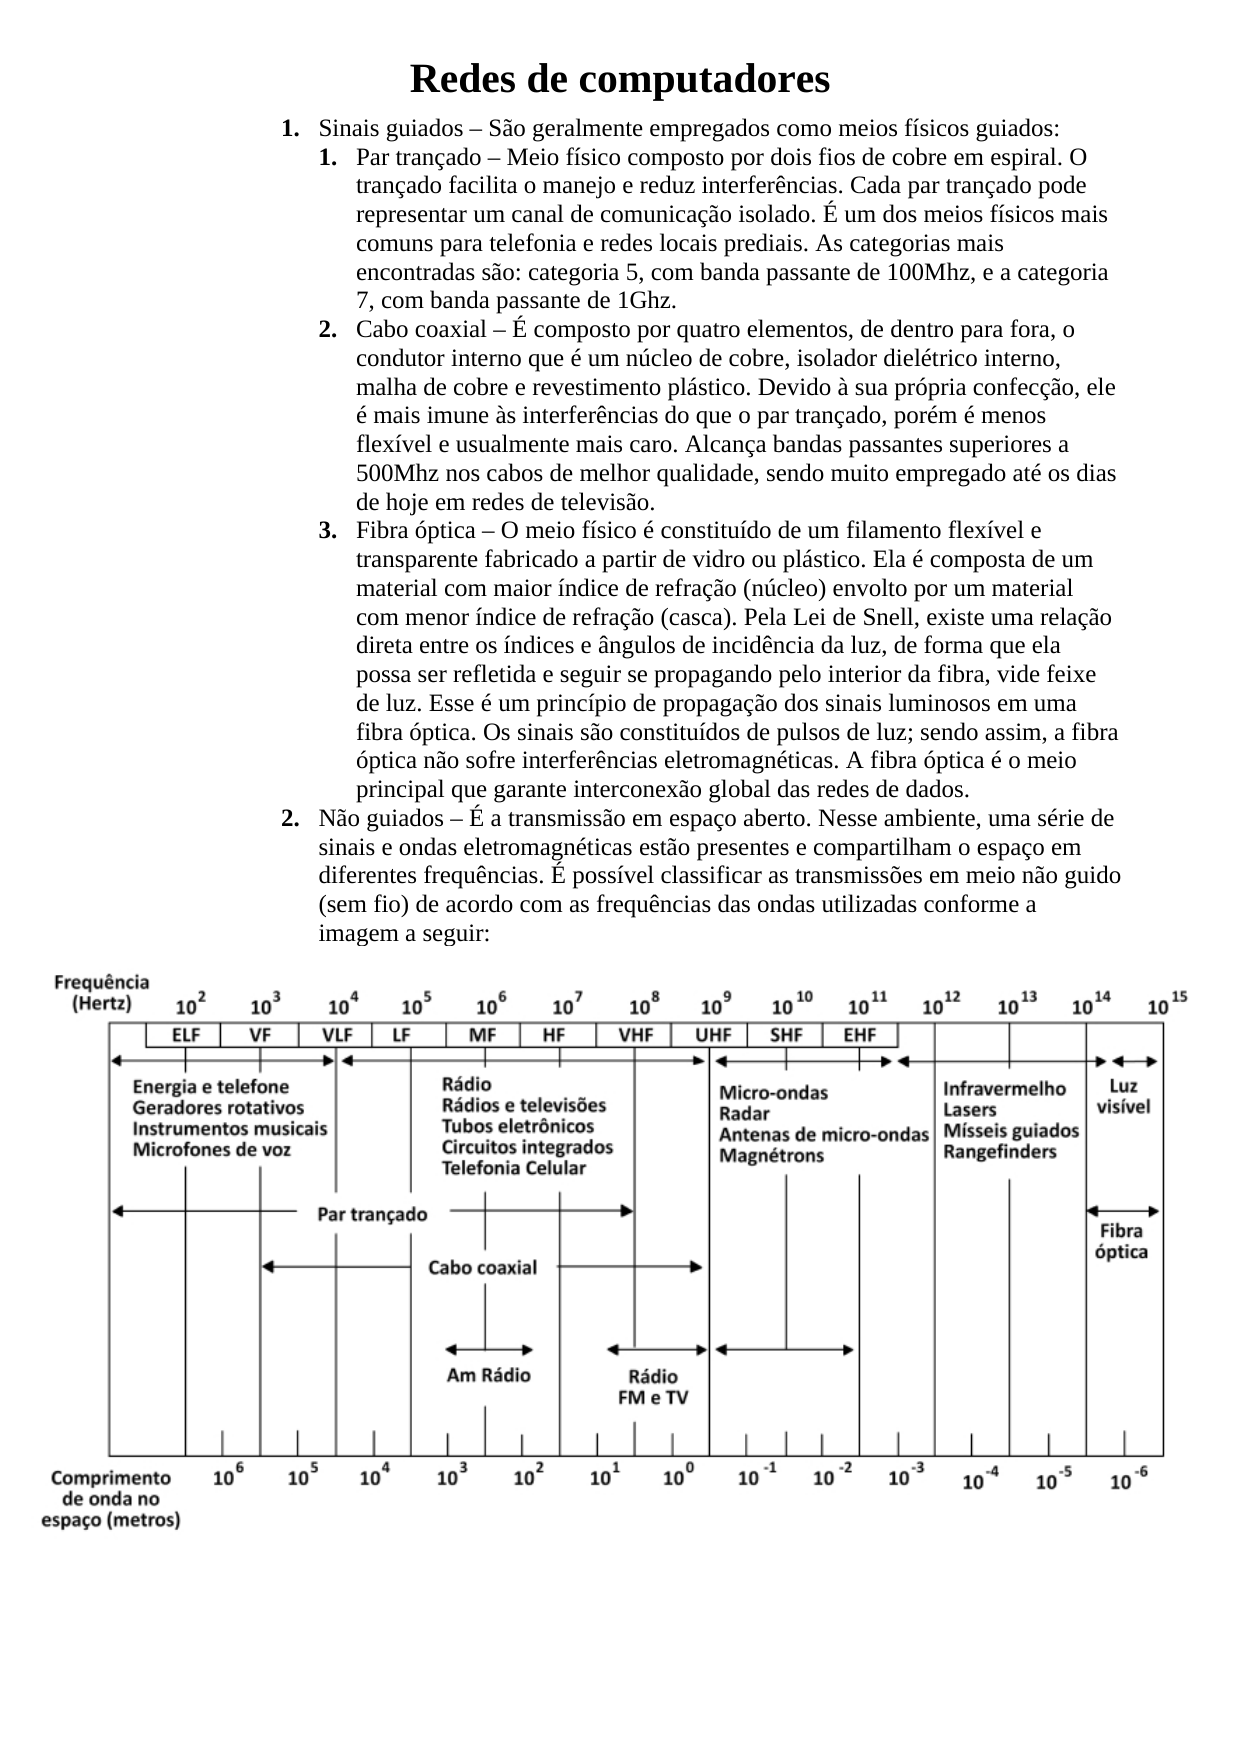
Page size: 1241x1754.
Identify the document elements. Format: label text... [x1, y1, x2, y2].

list Cabo coaxial – É composto por quatro elementos, de dentro para fora, o condutor interno que é um núcleo de cobre, isolador dielétrico interno, malha de cobre e revestimento plástico. Devido à sua própria confecção, ele é mais imune às interferências do que o par trançado, porém é menos flexível e usualmente mais caro. Alcança bandas passantes superiores a 500Mhz nos cabos de melhor qualidade, sendo muito empregado até os dias de hoje em redes de televisão. [318, 314, 1122, 515]
list Fibra óptica – O meio físico é constituído de um filamento flexível e transparente fabricado a partir de vidro ou plástico. Ela é composta de um material com maior índice de refração (núcleo) envolto por um material com menor índice de refração (casca). Pela Lei de Snell, existe uma relação direta entre os índices e ângulos de incidência da luz, de forma que ela possa ser refletida e seguir se propagando pelo interior da fibra, vide feixe de luz. Esse é um princípio de propagação dos sinais luminosos em uma fibra óptica. Os sinais são constituídos de pulsos de luz; sendo assim, a fibra óptica não sofre interferências eletromagnéticas. A fibra óptica é o meio principal que garante interconexão global das redes de dados. [318, 515, 1122, 803]
list Par trançado – Meio físico composto por dois fios de cobre em espiral. O trançado facilita o manejo e reduz interferências. Cada par trançado pode representar um canal de comunicação isolado. É um dos meios físicos mais comuns para telefonia e redes locais prediais. As categorias mais encontradas são: categoria 5, com banda passante de 100Mhz, e a categoria 7, com banda passante de 1Ghz. [318, 142, 1122, 314]
list Sinais guiados – São geralmente empregados como meios físicos guiados: [281, 113, 1122, 142]
picture [21, 946, 1219, 1558]
list Não guiados – É a transmissão em espaço aberto. Nesse ambiente, uma série de sinais e ondas eletromagnéticas estão presentes e compartilham o espaço em diferentes frequências. É possível classificar as transmissões em meio não guido (sem fio) de acordo com as frequências das ondas utilizadas conforme a imagem a seguir: [281, 803, 1122, 946]
